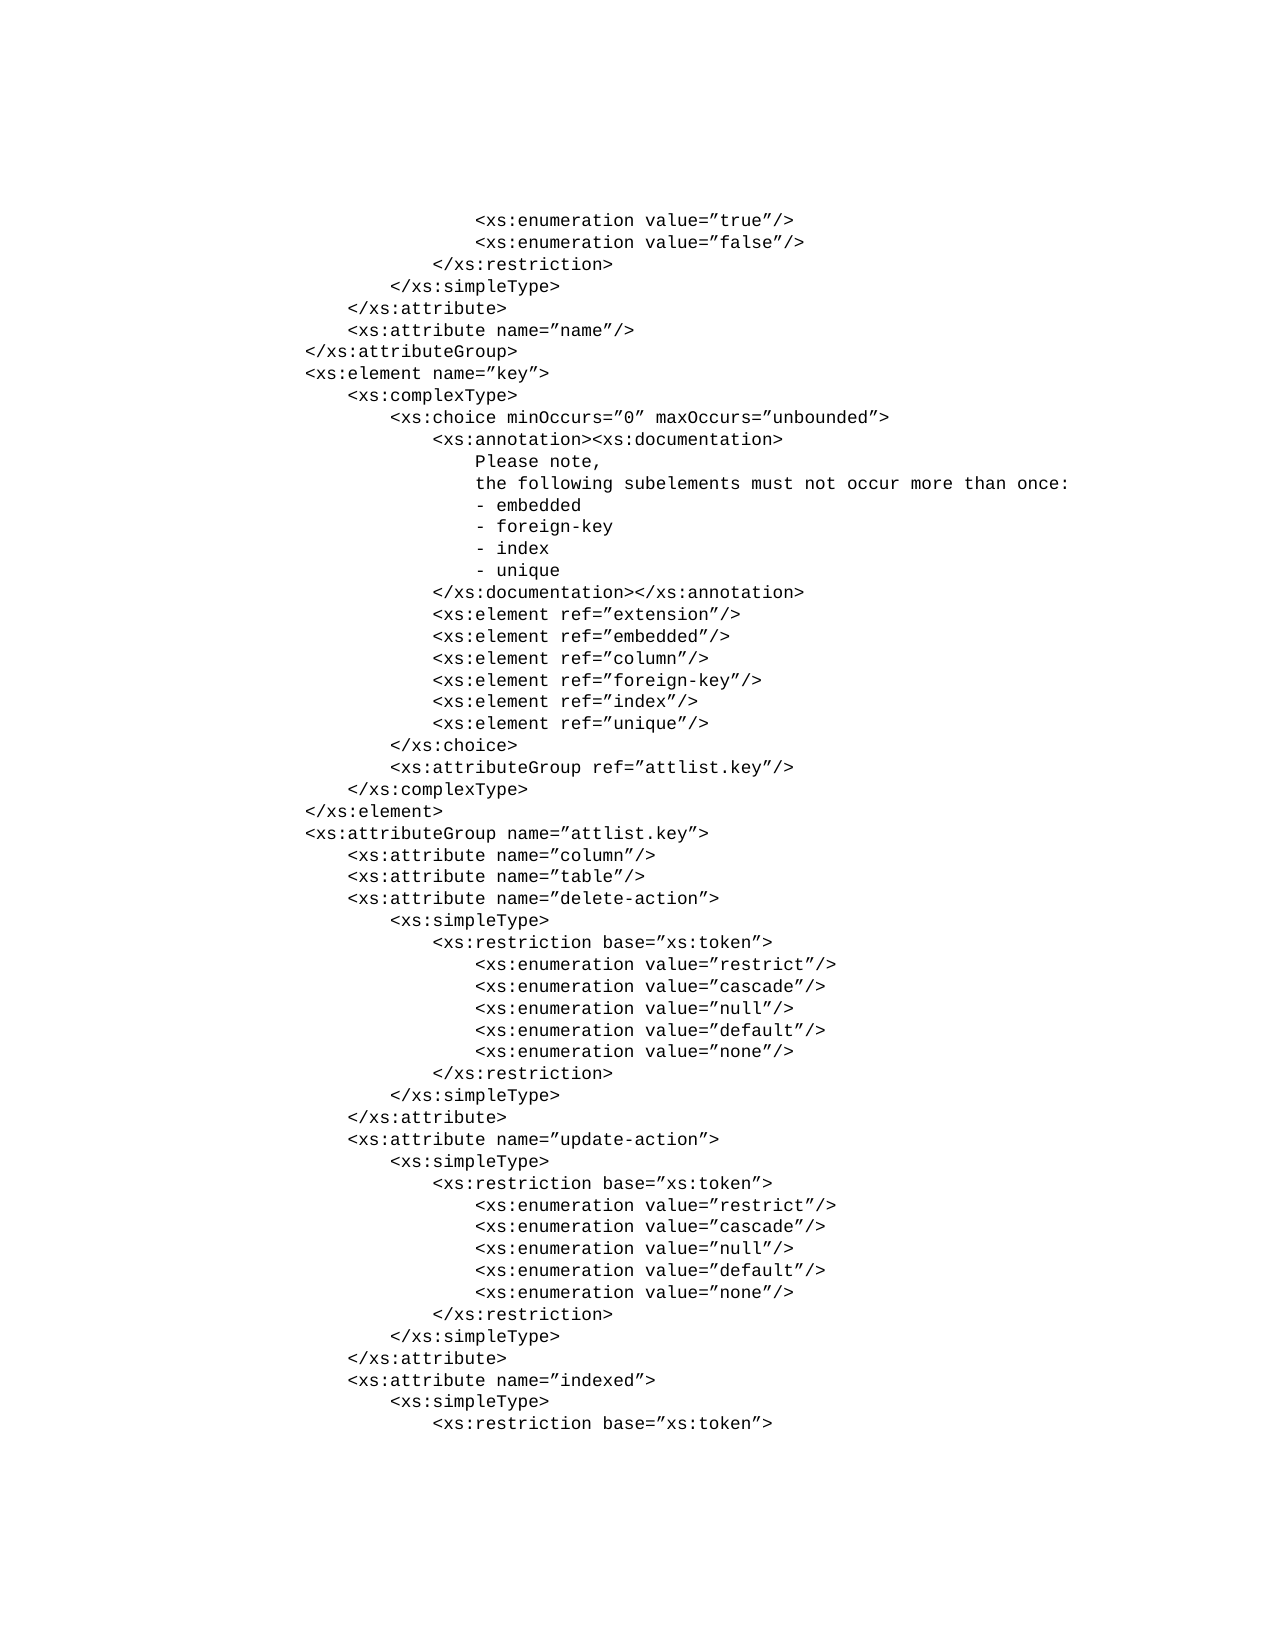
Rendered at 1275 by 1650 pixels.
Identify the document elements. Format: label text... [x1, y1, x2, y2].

text </xs:element> [262, 801, 1125, 822]
text <xs:enumeration value=”false”/> [262, 232, 1125, 254]
text <xs:annotation><xs:documentation> [262, 429, 1125, 451]
text <xs:enumeration value=”restrict”/> [262, 1194, 1125, 1216]
text <xs:element ref=”index”/> [262, 691, 1125, 713]
text <xs:simpleType> [262, 1151, 1125, 1172]
text <xs:attributeGroup name=”attlist.key”> [262, 822, 1125, 844]
text - unique [262, 560, 1125, 582]
text <xs:attribute name=”update-action”> [262, 1129, 1125, 1151]
text <xs:element name=”key”> [262, 363, 1125, 385]
text <xs:complexType> [262, 385, 1125, 407]
text the following subelements must not occur more than once: [262, 472, 1125, 494]
text <xs:enumeration value=”cascade”/> [262, 1216, 1125, 1238]
text <xs:enumeration value=”default”/> [262, 1019, 1125, 1041]
text <xs:enumeration value=”none”/> [262, 1282, 1125, 1304]
text <xs:simpleType> [262, 1391, 1125, 1413]
text <xs:element ref=”foreign-key”/> [262, 669, 1125, 691]
text </xs:simpleType> [262, 276, 1125, 297]
text <xs:restriction base=”xs:token”> [262, 932, 1125, 954]
text <xs:simpleType> [262, 910, 1125, 932]
text <xs:enumeration value=”null”/> [262, 1238, 1125, 1260]
text - embedded [262, 494, 1125, 516]
text - foreign-key [262, 516, 1125, 538]
text <xs:enumeration value=”null”/> [262, 997, 1125, 1019]
text <xs:attribute name=”delete-action”> [262, 888, 1125, 910]
text </xs:attributeGroup> [262, 341, 1125, 363]
text <xs:enumeration value=”default”/> [262, 1260, 1125, 1282]
text </xs:simpleType> [262, 1085, 1125, 1107]
text <xs:restriction base=”xs:token”> [262, 1172, 1125, 1194]
text <xs:choice minOccurs=”0” maxOccurs=”unbounded”> [262, 407, 1125, 429]
text <xs:enumeration value=”none”/> [262, 1041, 1125, 1063]
text </xs:documentation></xs:annotation> [262, 582, 1125, 604]
text </xs:restriction> [262, 1304, 1125, 1326]
text <xs:enumeration value=”cascade”/> [262, 976, 1125, 997]
text - index [262, 538, 1125, 560]
text Please note, [262, 451, 1125, 472]
text </xs:simpleType> [262, 1326, 1125, 1347]
text <xs:attributeGroup ref=”attlist.key”/> [262, 757, 1125, 779]
text </xs:attribute> [262, 1347, 1125, 1369]
text <xs:restriction base=”xs:token”> [262, 1413, 1125, 1435]
text </xs:choice> [262, 735, 1125, 757]
text </xs:restriction> [262, 1063, 1125, 1085]
text </xs:restriction> [262, 254, 1125, 276]
text </xs:attribute> [262, 297, 1125, 319]
text <xs:attribute name=”table”/> [262, 866, 1125, 888]
text <xs:enumeration value=”true”/> [262, 210, 1125, 232]
text <xs:attribute name=”indexed”> [262, 1369, 1125, 1391]
text <xs:element ref=”unique”/> [262, 713, 1125, 735]
text <xs:attribute name=”column”/> [262, 844, 1125, 866]
text <xs:enumeration value=”restrict”/> [262, 954, 1125, 976]
text <xs:attribute name=”name”/> [262, 319, 1125, 341]
text </xs:complexType> [262, 779, 1125, 801]
text <xs:element ref=”extension”/> [262, 604, 1125, 626]
text </xs:attribute> [262, 1107, 1125, 1129]
text <xs:element ref=”embedded”/> [262, 626, 1125, 647]
text <xs:element ref=”column”/> [262, 647, 1125, 669]
